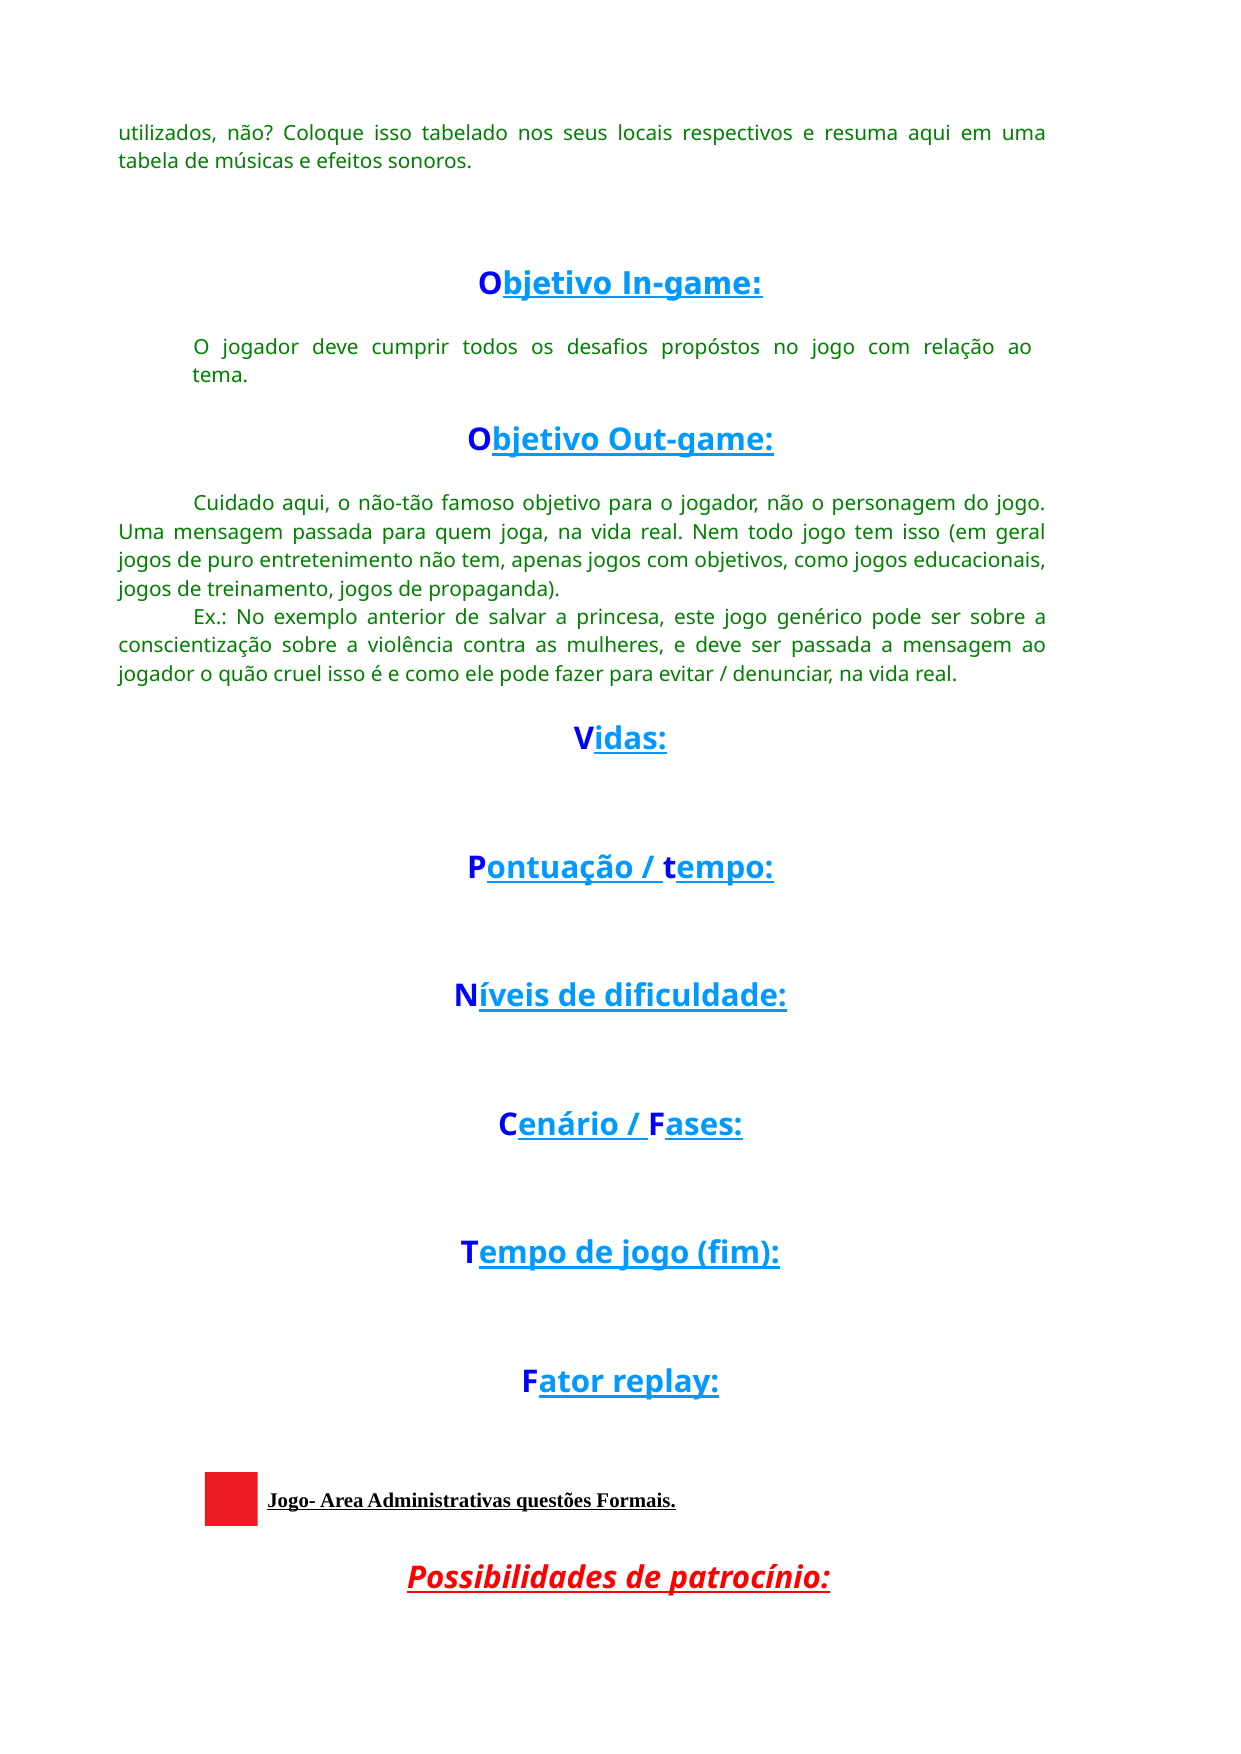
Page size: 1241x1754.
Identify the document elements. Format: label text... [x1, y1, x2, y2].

text O jogador deve cumprir todos os desafios propóstos no jogo com relação ao tema. [118, 332, 1047, 389]
text Jogo- Area Administrativas questões Formais. [258, 1488, 1047, 1512]
picture [204, 1472, 258, 1526]
text Cenário / Fases: [193, 1073, 1047, 1144]
text Objetivo In-game: [193, 232, 1047, 303]
text Níveis de dificuldade: [193, 945, 1047, 1016]
text Cuidado aqui, o não-tão famoso objetivo para o jogador, não o personagem do jogo. Uma mensagem passada para quem joga, na vida real. Nem todo jogo tem isso (em geral jogos de puro entretenimento não tem, apenas jogos com objetivos, como jogos educacionais, jogos de treinamento, jogos de propaganda). [118, 488, 1047, 602]
text Pontuação / tempo: [193, 845, 1047, 887]
text Possibilidades de patrocínio: [193, 1555, 1047, 1597]
text Ex.: No exemplo anterior de salvar a princesa, este jogo genérico pode ser sobre a conscientização sobre a violência contra as mulheres, e deve ser passada a mensagem ao jogador o quão cruel isso é e como ele pode fazer para evitar / denunciar, na vida real. [118, 602, 1047, 687]
text Fator replay: [193, 1359, 1047, 1402]
text utilizados, não? Coloque isso tabelado nos seus locais respectivos e resuma aqui em uma tabela de músicas e efeitos sonoros. [118, 118, 1047, 175]
text Tempo de jogo (fim): [193, 1202, 1047, 1273]
text Vidas: [193, 687, 1047, 758]
text Objetivo Out-game: [193, 389, 1047, 488]
